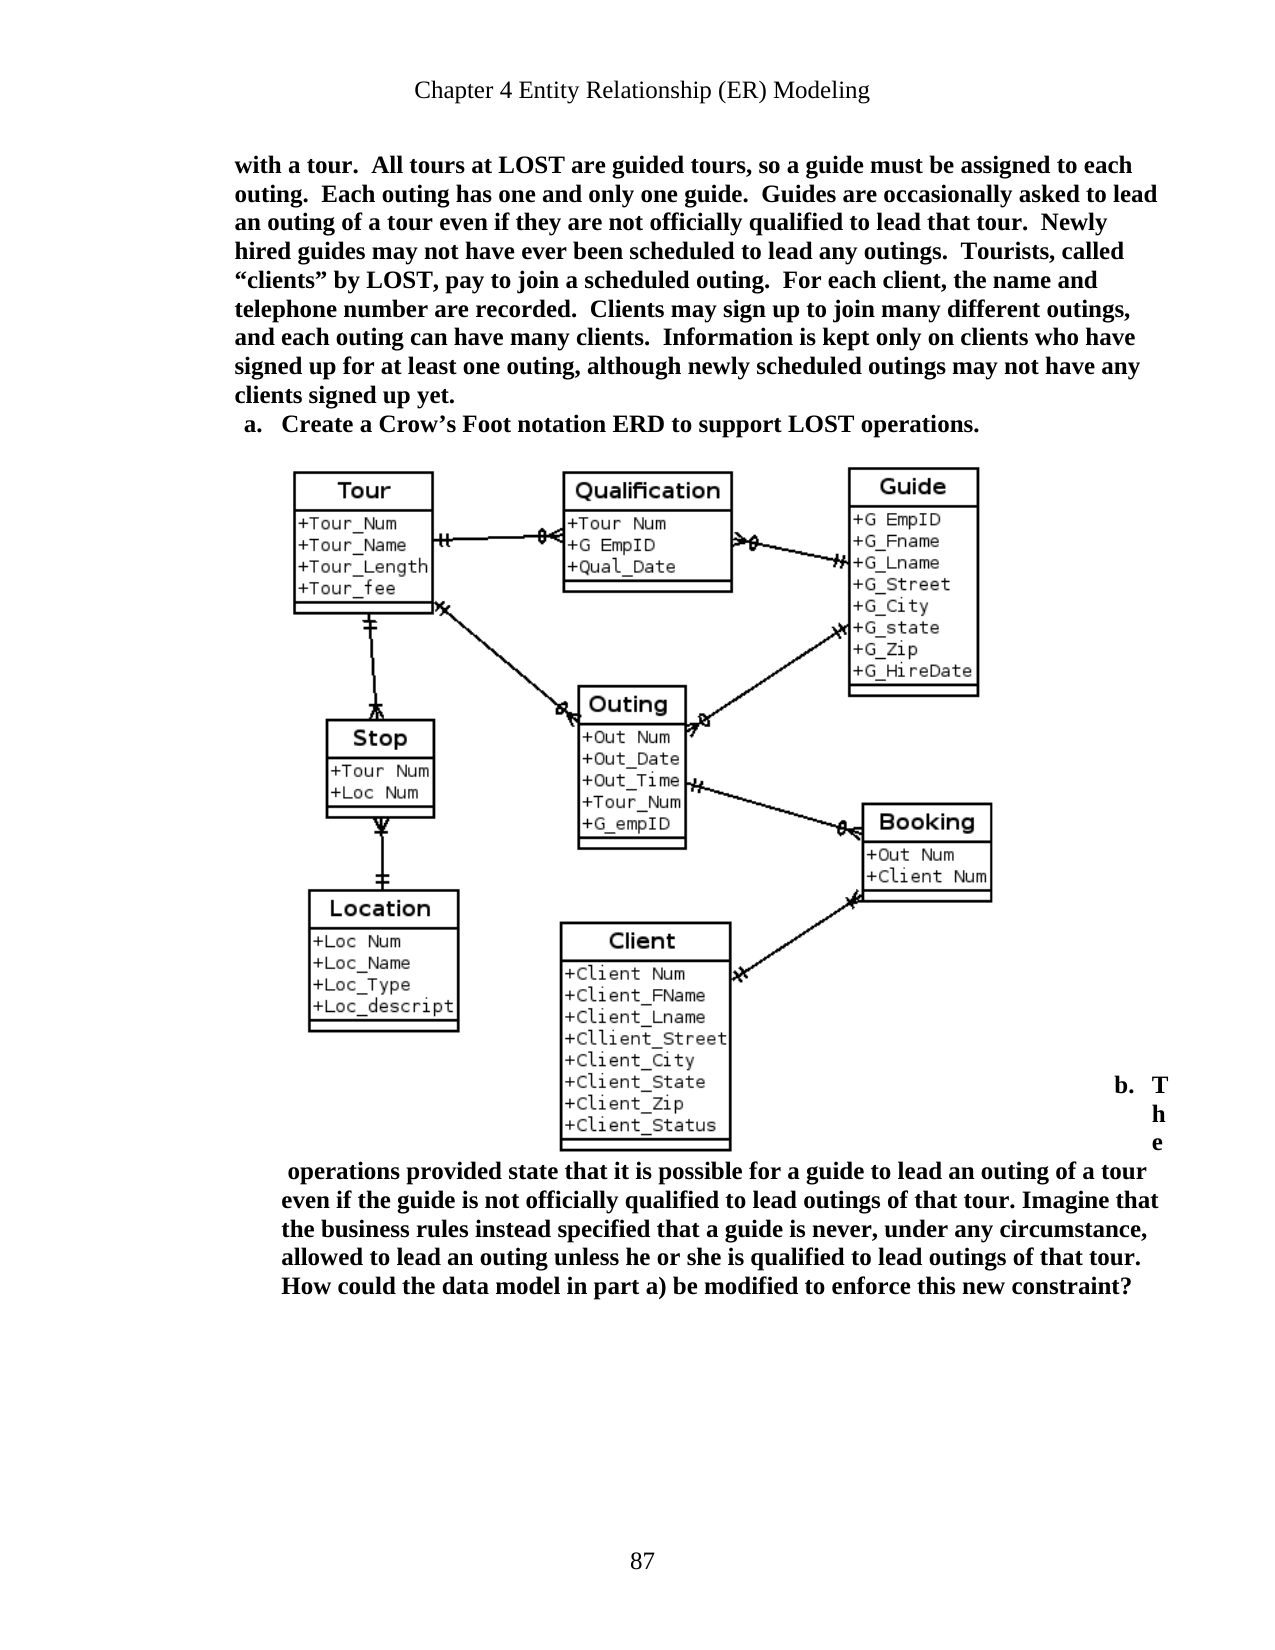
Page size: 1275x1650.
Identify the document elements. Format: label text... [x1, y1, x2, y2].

list with a tour. All tours at LOST are guided tours, so a guide must be assigned to each outing. Each outing has one and only one guide. Guides are occasionally asked to lead an outing of a tour even if they are not officially qualified to lead that tour. Newly hired guides may not have ever been scheduled to lead any outings. Tourists, called “clients” by LOST, pay to join a scheduled outing. For each client, the name and telephone number are recorded. Clients may sign up to join many different outings, and each outing can have many clients. Information is kept only on clients who have signed up for at least one outing, although newly scheduled outings may not have any clients signed up yet. [197, 150, 1162, 409]
list Create a Crow’s Foot notation ERD to support LOST operations. [244, 409, 1162, 437]
picture [292, 466, 993, 1153]
list The operations provided state that it is possible for a guide to lead an outing of a tour even if the guide is not officially qualified to lead outings of that tour. Imagine that the business rules instead specified that a guide is never, under any circumstance, allowed to lead an outing unless he or she is qualified to lead outings of that tour. How could the data model in part a) be modified to enforce this new constraint? [244, 1070, 1162, 1300]
